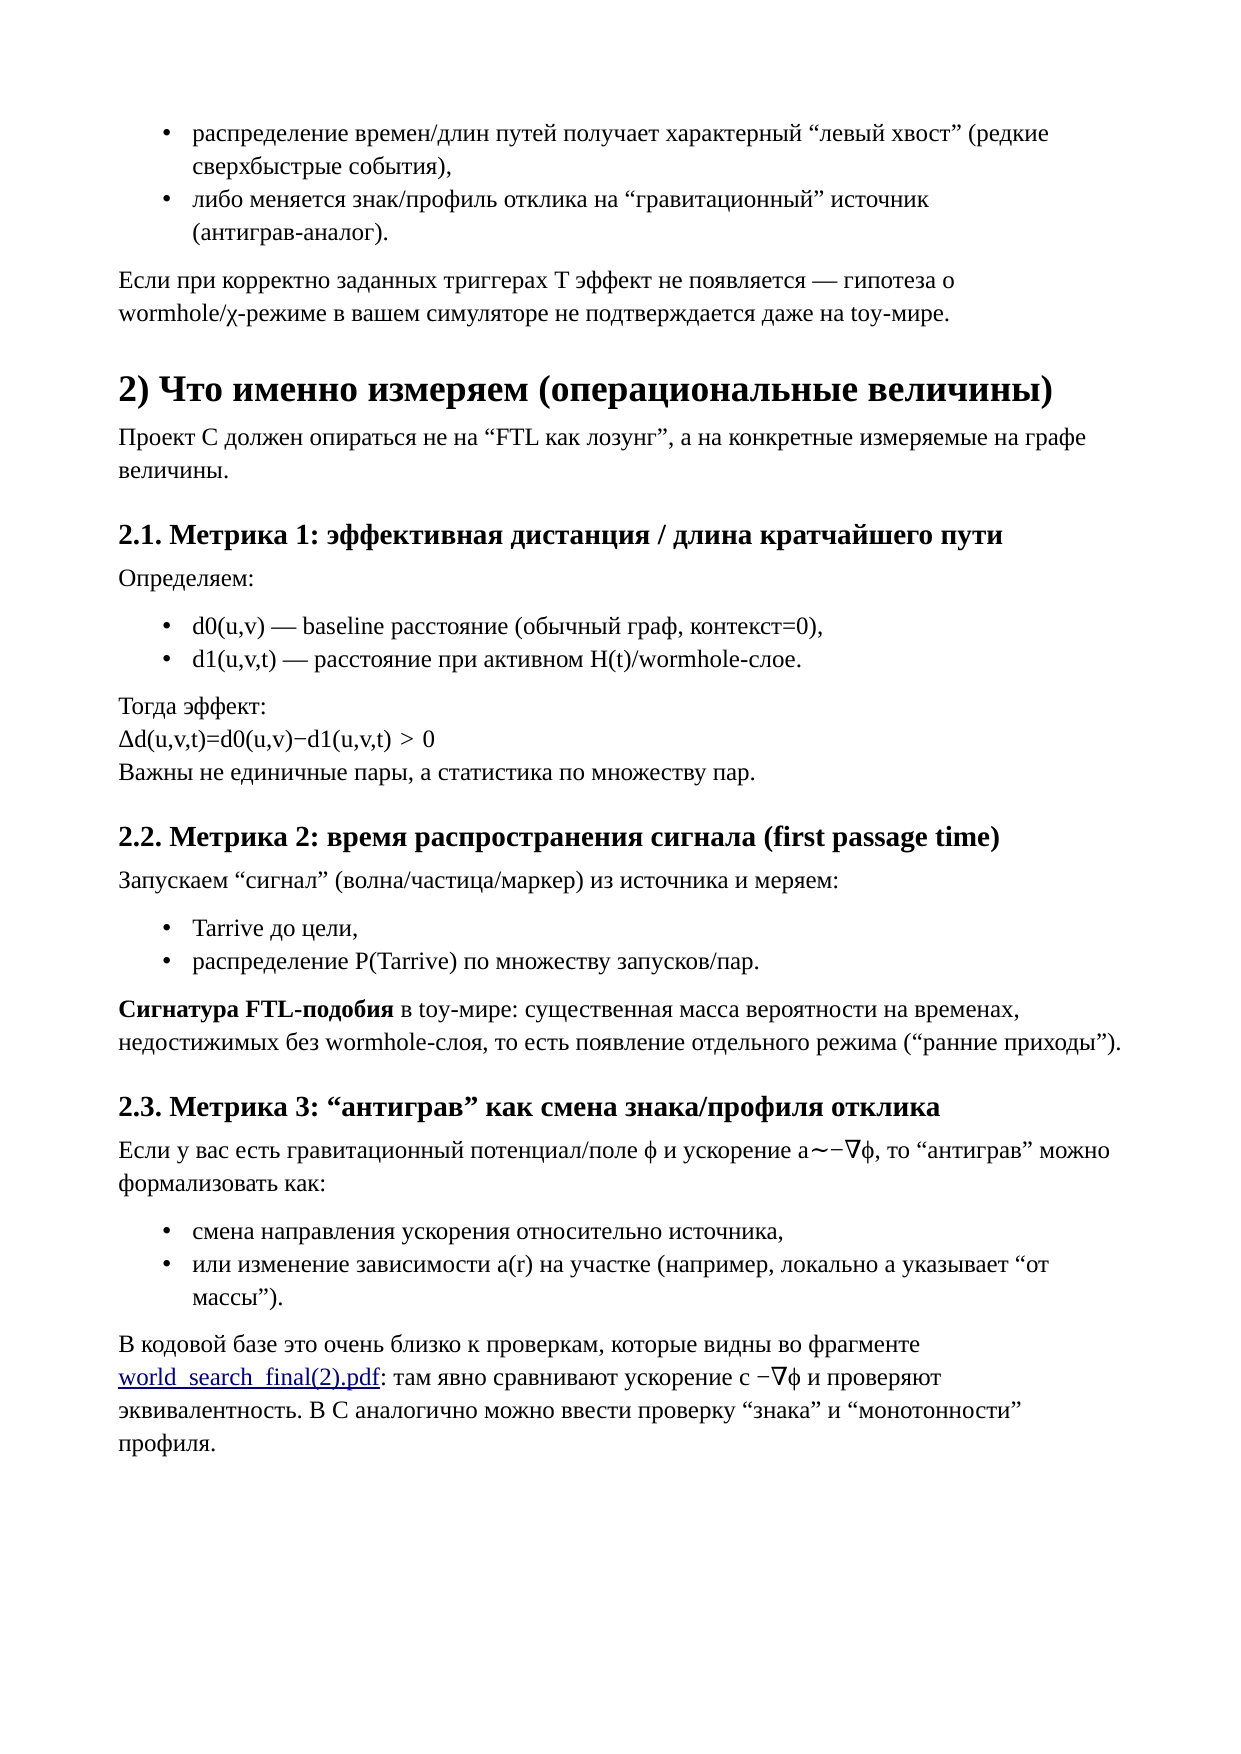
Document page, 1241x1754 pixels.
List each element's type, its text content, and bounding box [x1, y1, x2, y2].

subtitle 2.2. Метрика 2: время распространения сигнала (first passage time) [118, 819, 1122, 853]
text Запускаем “сигнал” (волна/частица/маркер) из источника и меряем: [118, 866, 1122, 894]
text Тогда эффект: Δd(u,v,t)=d0(u,v)−d1(u,v,t) > 0 Важны не единичные пары, а статистика по множеству пар. [118, 691, 1122, 786]
text Если у вас есть гравитационный потенциал/поле ϕ и ускорение a∼−∇ϕ, то “антиграв” можно формализовать как: [118, 1135, 1122, 1197]
text Определяем: [118, 563, 1122, 592]
list d1(u,v,t) — расстояние при активном H(t)/wormhole‑слое. [162, 644, 1122, 672]
list или изменение зависимости a(r) на участке (например, локально a указывает “от массы”). [162, 1249, 1122, 1311]
subtitle 2.1. Метрика 1: эффективная дистанция / длина кратчайшего пути [118, 517, 1122, 551]
list Tarrive до цели, [162, 913, 1122, 942]
subtitle 2) Что именно измеряем (операциональные величины) [118, 366, 1122, 409]
text Если при корректно заданных триггерах T эффект не появляется — гипотеза о wormhole/χ‑режиме в вашем симуляторе не подтверждается даже на toy‑мире. [118, 265, 1122, 327]
list либо меняется знак/профиль отклика на “гравитационный” источник (антиграв‑аналог). [162, 184, 1122, 246]
text Проект C должен опираться не на “FTL как лозунг”, а на конкретные измеряемые на графе величины. [118, 422, 1122, 484]
list распределение времен/длин путей получает характерный “левый хвост” (редкие сверхбыстрые события), [162, 118, 1122, 180]
list распределение P(Tarrive) по множеству запусков/пар. [162, 946, 1122, 975]
list d0(u,v) — baseline расстояние (обычный граф, контекст=0), [162, 611, 1122, 639]
text Сигнатура FTL‑подобия в toy‑мире: существенная масса вероятности на временах, недостижимых без wormhole‑слоя, то есть появление отдельного режима (“ранние приходы”). [118, 994, 1122, 1056]
list смена направления ускорения относительно источника, [162, 1216, 1122, 1244]
text В кодовой базе это очень близко к проверкам, которые видны во фрагменте world_search_final(2).pdf: там явно сравнивают ускорение с −∇ϕ и проверяют эквивалентность. В C аналогично можно ввести проверку “знака” и “монотонности” профиля. [118, 1329, 1122, 1457]
subtitle 2.3. Метрика 3: “антиграв” как смена знака/профиля отклика [118, 1089, 1122, 1123]
